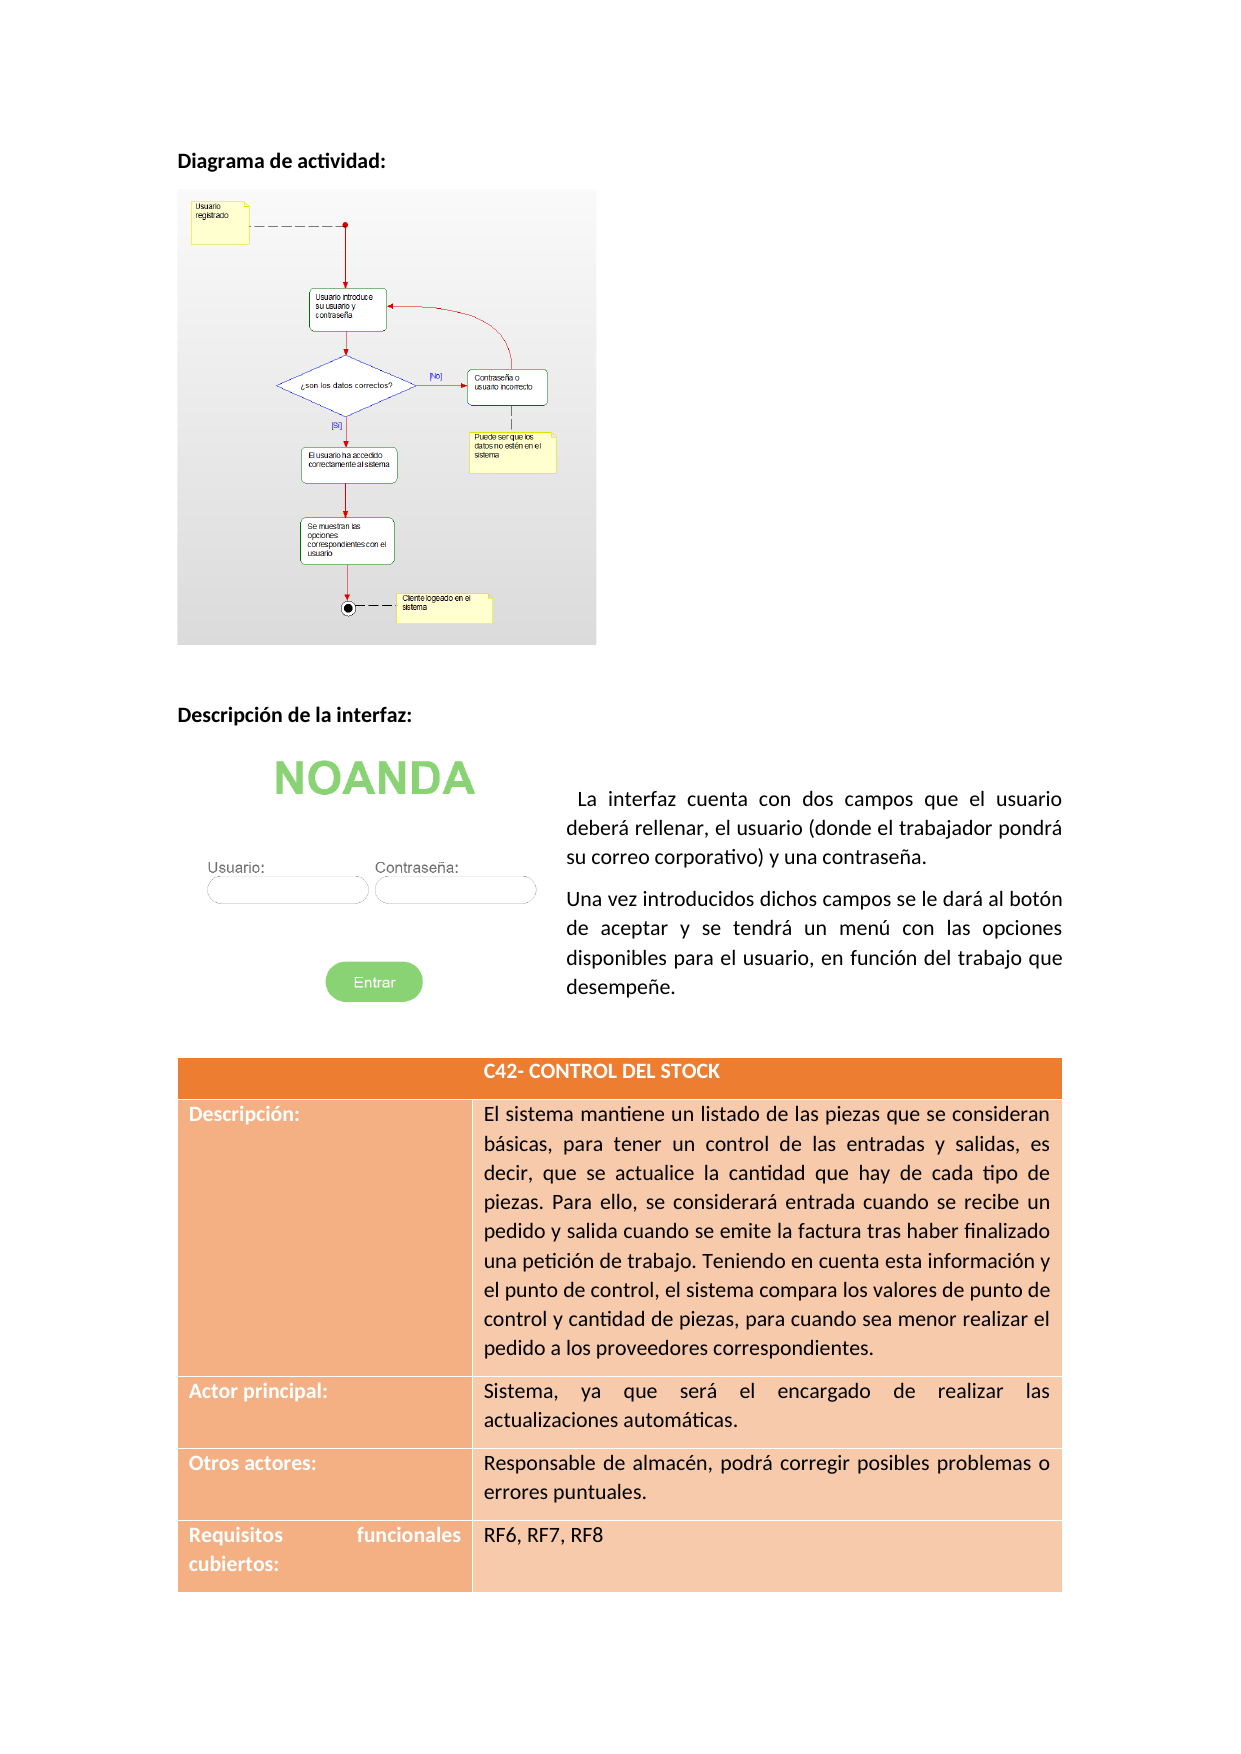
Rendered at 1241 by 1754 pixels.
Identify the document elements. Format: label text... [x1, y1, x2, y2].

table_header C42- CONTROL DEL STOCK [472, 1058, 1062, 1099]
text Descripción de la interfaz: [177, 701, 1063, 728]
text La interfaz cuenta con dos campos que el usuario deberá rellenar, el usuario (donde el trabajador pondrá su correo corporativo) y una contraseña. [567, 785, 1063, 870]
table_cell Responsable de almacén, podrá corregir posibles problemas o errores puntuales. [473, 1449, 1062, 1520]
table_header [178, 1058, 472, 1099]
table_cell Descripción: [178, 1100, 472, 1376]
text Diagrama de actividad: [177, 148, 1063, 174]
table_cell Otros actores: [178, 1449, 472, 1520]
table_cell El sistema mantiene un listado de las piezas que se consideran básicas, para tener un control de las entradas y salidas, es decir, que se actualice la cantidad que hay de cada tipo de piezas. Para ello, se considerará entrada cuando se recibe un pedido y salida cuando se emite la factura tras haber finalizado una petición de trabajo. Teniendo en cuenta esta información y el punto de control, el sistema compara los valores de punto de control y cantidad de piezas, para cuando sea menor realizar el pedido a los proveedores correspondientes. [473, 1100, 1062, 1376]
table_cell Actor principal: [178, 1377, 472, 1448]
table_cell Sistema, ya que será el encargado de realizar las actualizaciones automáticas. [473, 1377, 1062, 1448]
table_cell Requisitos funcionales cubiertos: [178, 1521, 472, 1592]
table_cell RF6, RF7, RF8 [473, 1521, 1062, 1592]
text Una vez introducidos dichos campos se le dará al botón de aceptar y se tendrá un menú con las opciones disponibles para el usuario, en función del trabajo que desempeñe. [567, 885, 1063, 1000]
